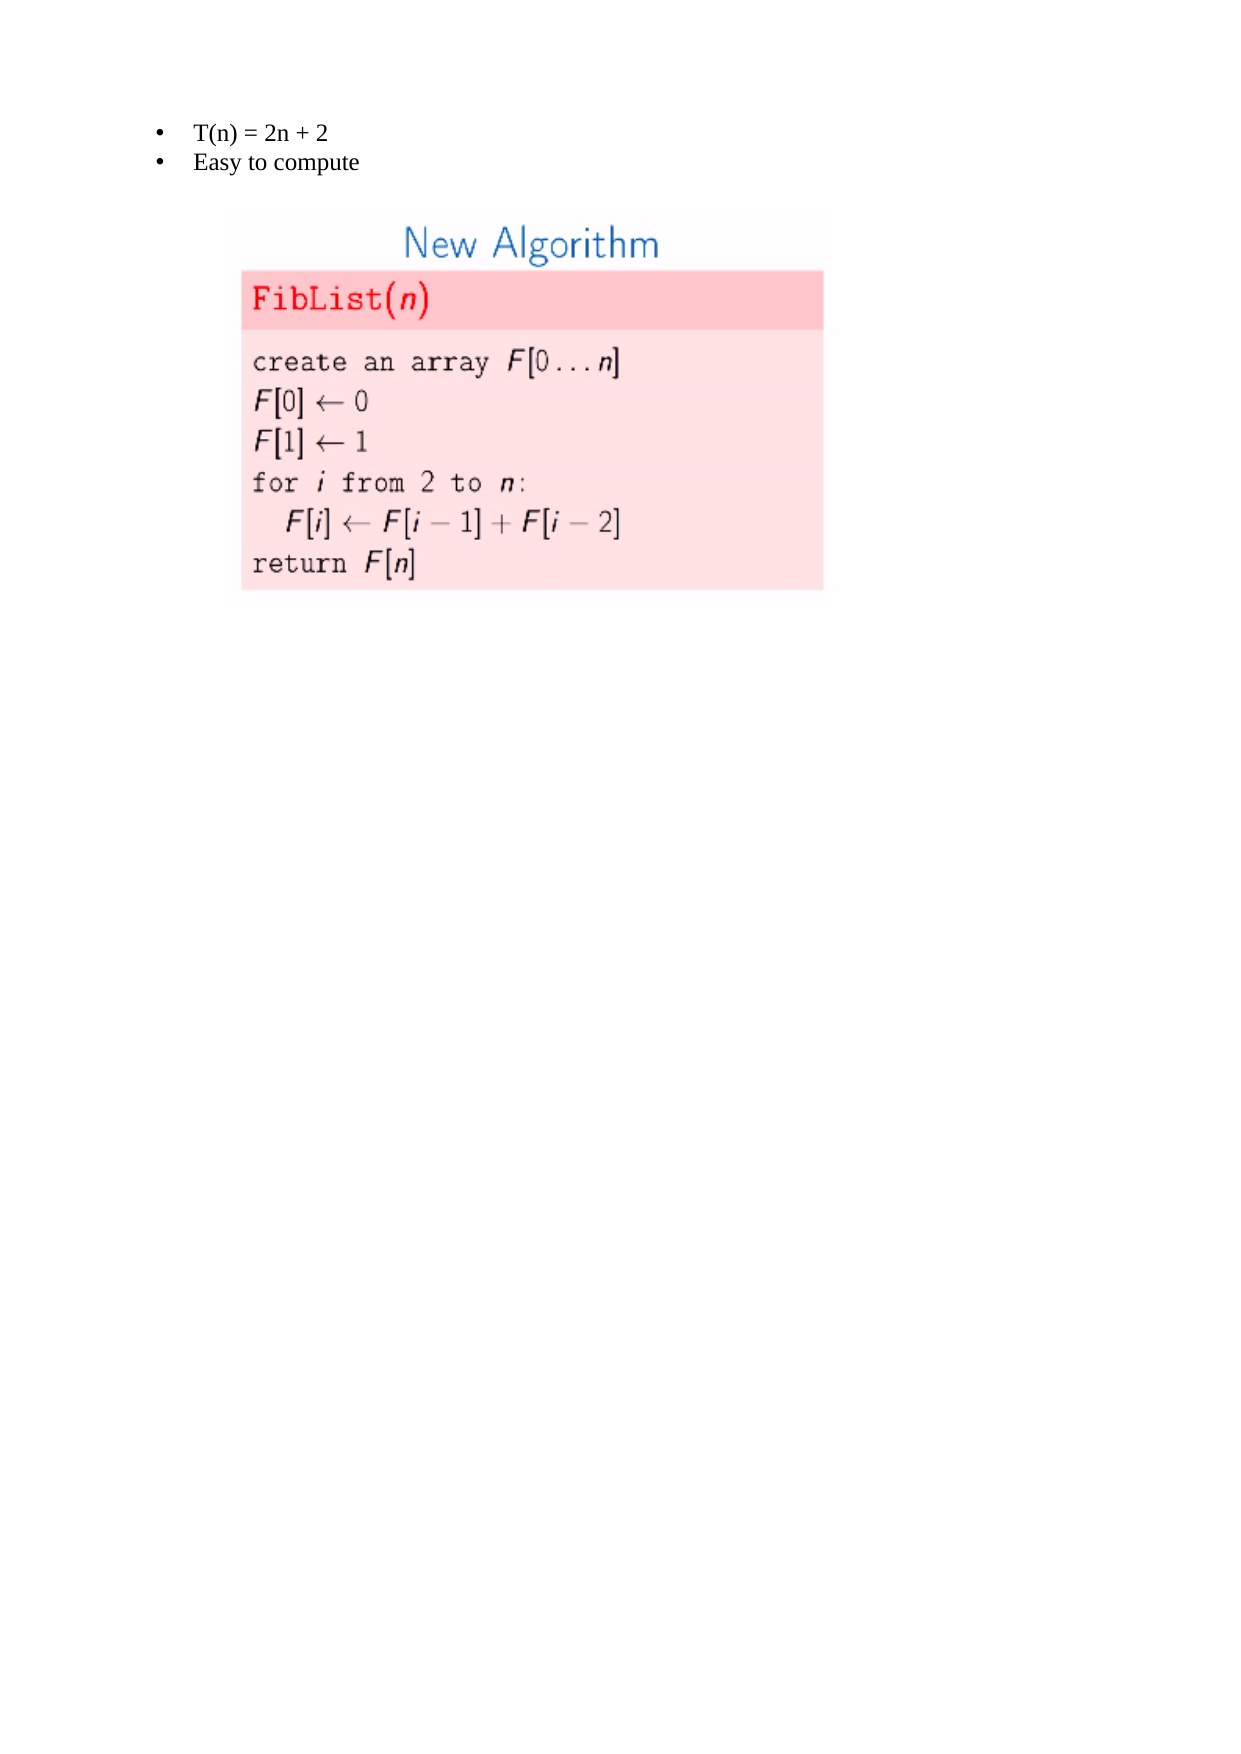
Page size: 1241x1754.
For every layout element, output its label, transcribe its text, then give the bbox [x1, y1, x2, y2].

picture [215, 203, 841, 616]
list Easy to compute [156, 147, 1122, 176]
list T(n) = 2n + 2 [156, 118, 1122, 147]
